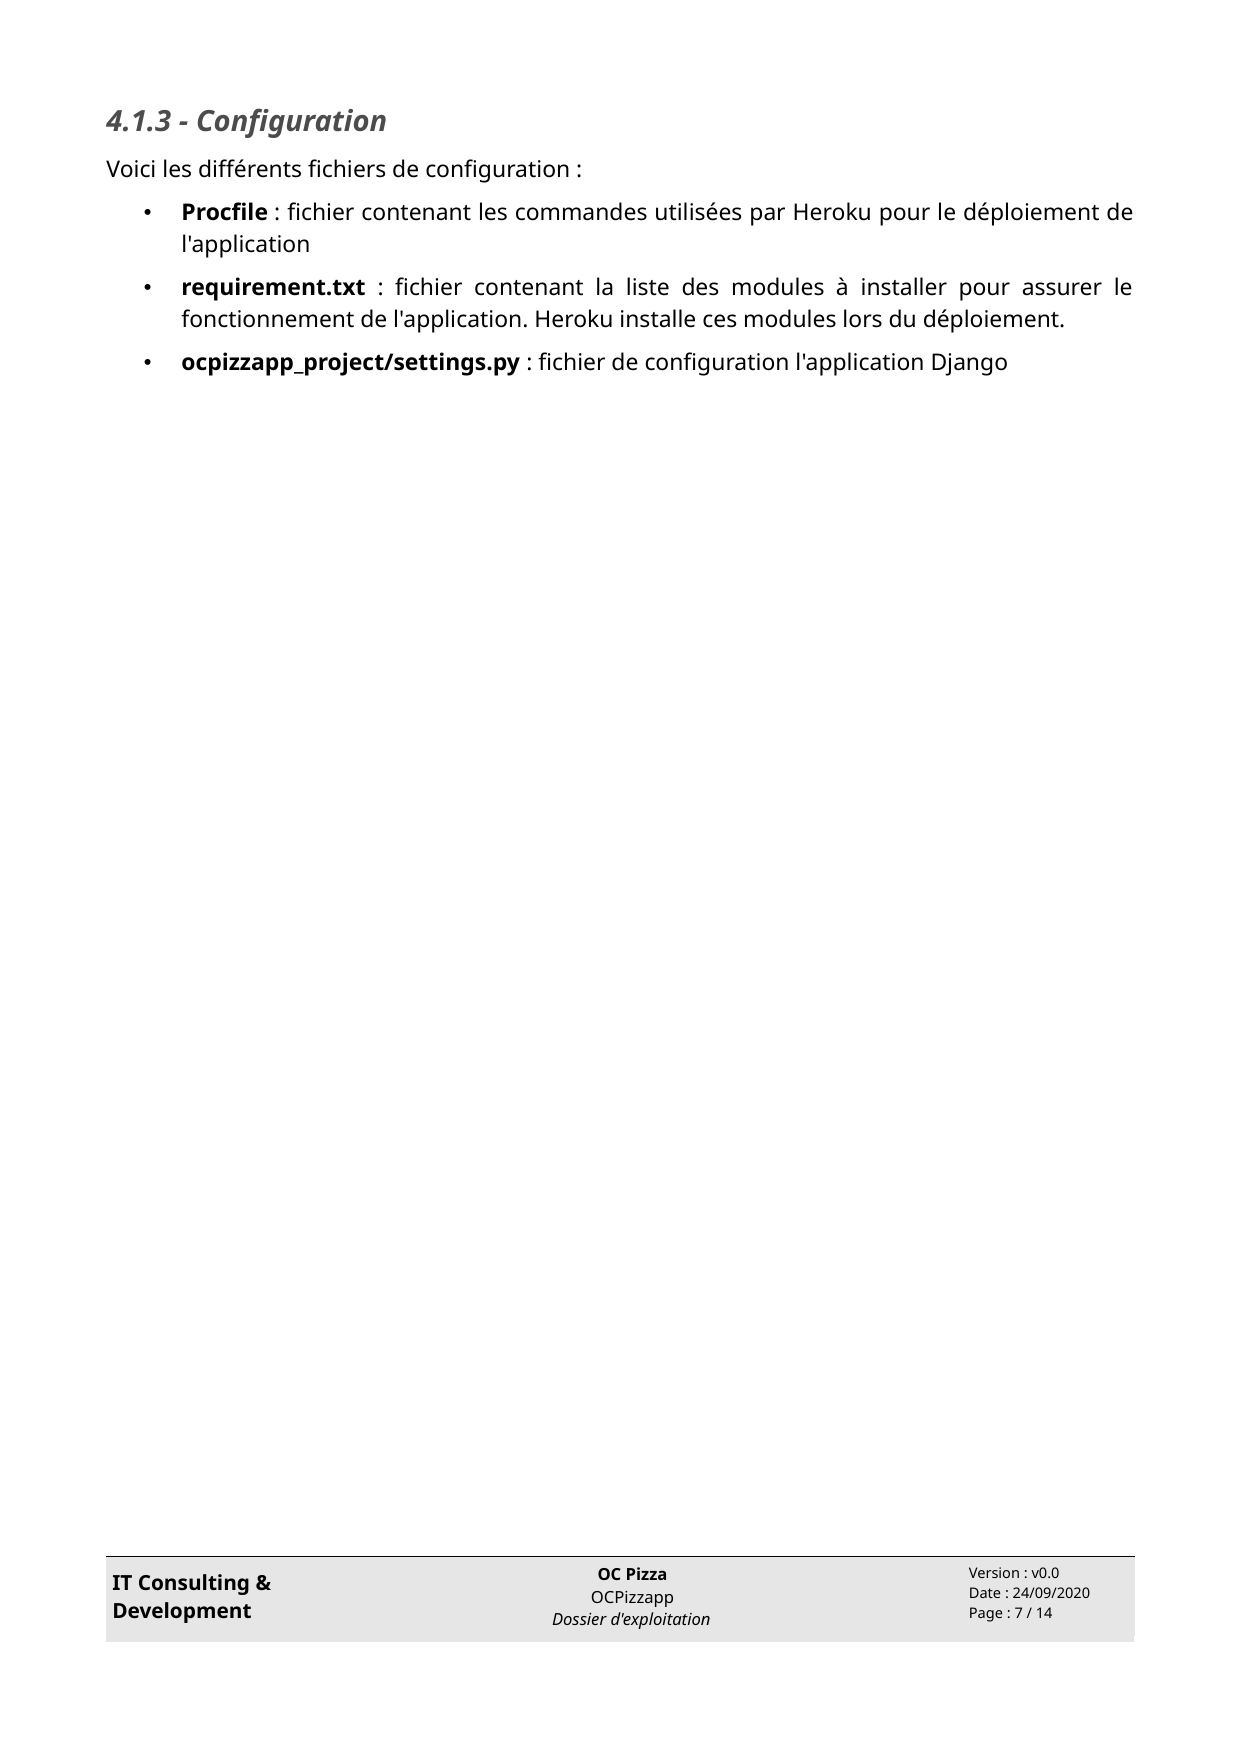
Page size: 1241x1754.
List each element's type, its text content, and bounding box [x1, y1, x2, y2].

list Procfile : fichier contenant les commandes utilisées par Heroku pour le déploiement de l'application [144, 196, 1134, 259]
list requirement.txt : fichier contenant la liste des modules à installer pour assurer le fonctionnement de l'application. Heroku installe ces modules lors du déploiement. [144, 271, 1134, 334]
subtitle Configuration [106, 100, 1134, 140]
list ocpizzapp_project/settings.py : fichier de configuration l'application Django [144, 346, 1134, 377]
text Voici les différents fichiers de configuration : [106, 152, 1134, 184]
